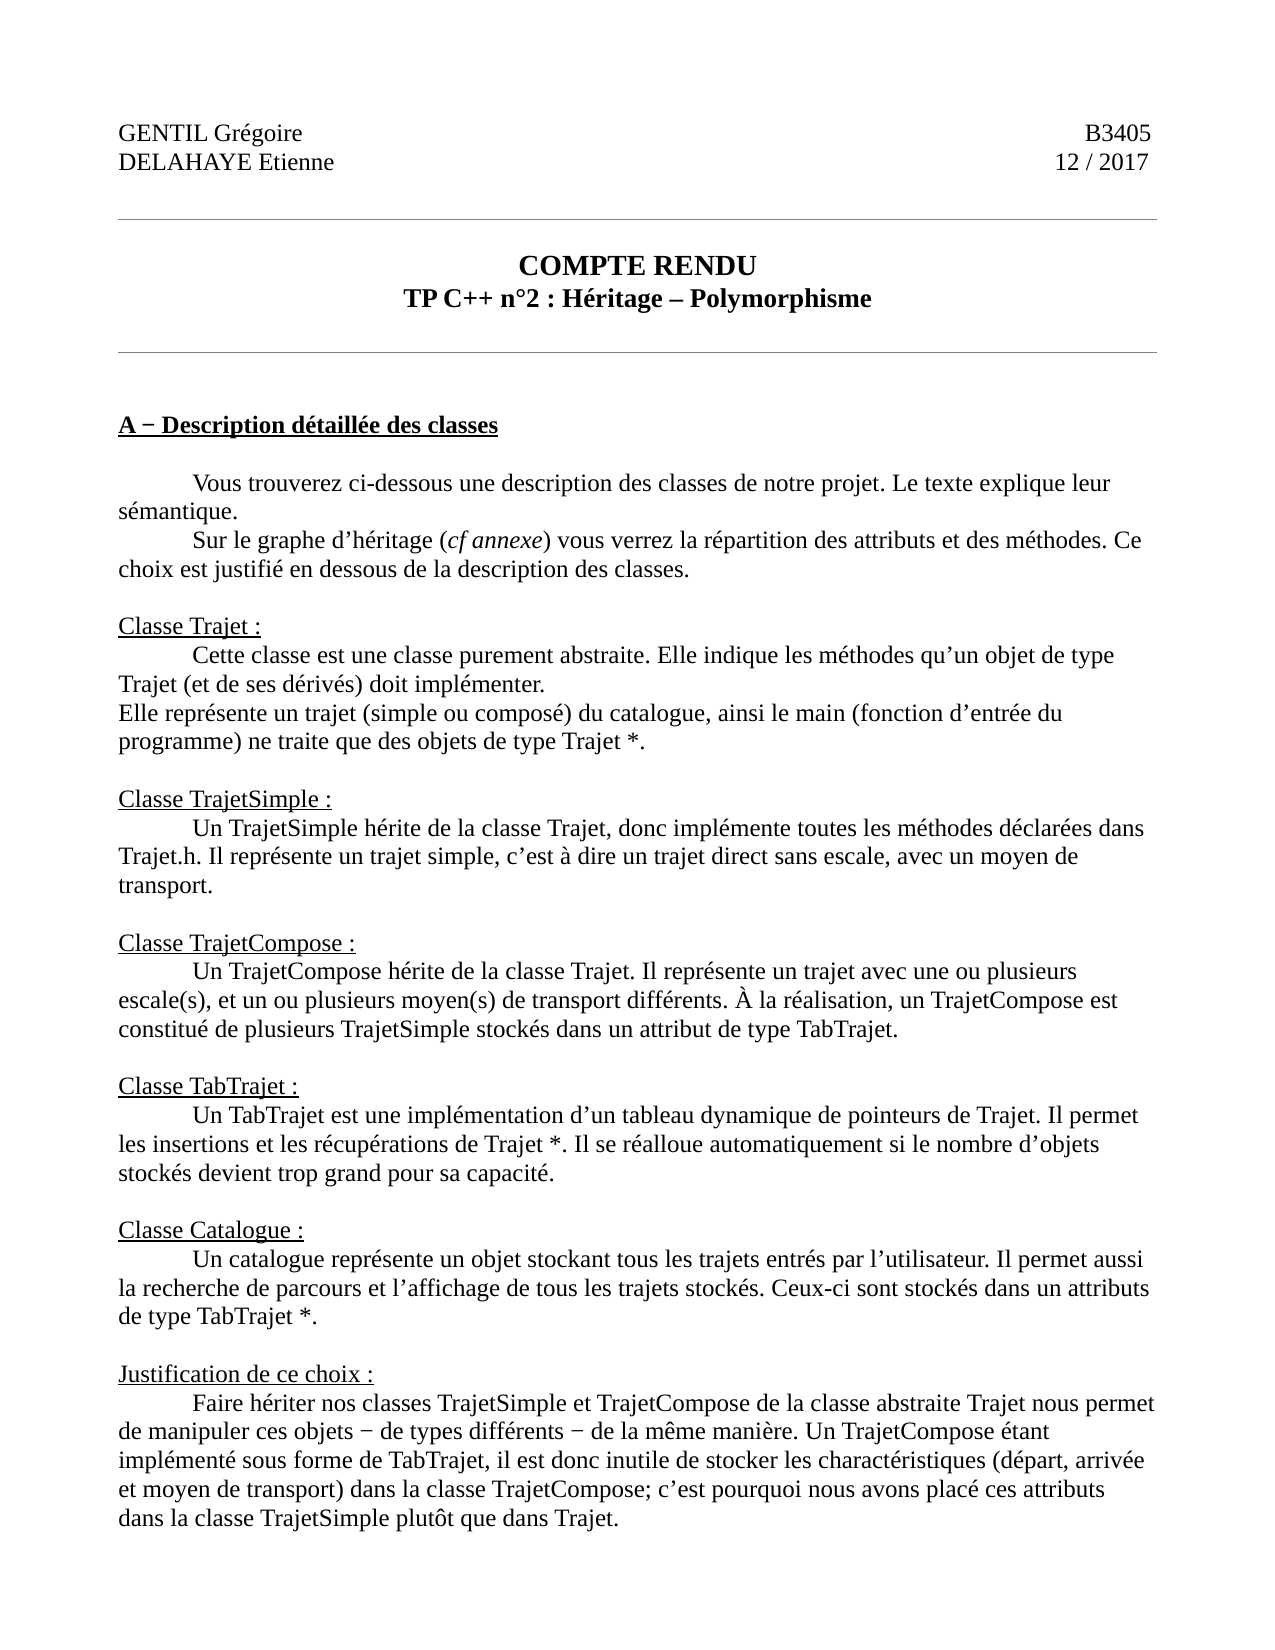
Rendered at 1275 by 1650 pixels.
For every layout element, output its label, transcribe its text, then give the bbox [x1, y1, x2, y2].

text Sur le graphe d’héritage (cf annexe) vous verrez la répartition des attributs et des méthodes. Ce choix est justifié en dessous de la description des classes. [118, 525, 1157, 583]
text Classe TrajetCompose : [118, 928, 1157, 956]
text Un TabTrajet est une implémentation d’un tableau dynamique de pointeurs de Trajet. Il permet les insertions et les récupérations de Trajet *. Il se réalloue automatiquement si le nombre d’objets stockés devient trop grand pour sa capacité. [118, 1100, 1157, 1186]
text COMPTE RENDU [118, 248, 1157, 282]
text Justification de ce choix : [118, 1359, 1157, 1388]
text Vous trouverez ci-dessous une description des classes de notre projet. Le texte explique leur sémantique. [118, 468, 1157, 525]
text Faire hériter nos classes TrajetSimple et TrajetCompose de la classe abstraite Trajet nous permet de manipuler ces objets − de types différents − de la même manière. Un TrajetCompose étant implémenté sous forme de TabTrajet, il est donc inutile de stocker les charactéristiques (départ, arrivée et moyen de transport) dans la classe TrajetCompose; c’est pourquoi nous avons placé ces attributs dans la classe TrajetSimple plutôt que dans Trajet. [118, 1388, 1157, 1531]
text A − Description détaillée des classes [118, 410, 1157, 439]
text Un TrajetCompose hérite de la classe Trajet. Il représente un trajet avec une ou plusieurs escale(s), et un ou plusieurs moyen(s) de transport différents. À la réalisation, un TrajetCompose est constitué de plusieurs TrajetSimple stockés dans un attribut de type TabTrajet. [118, 956, 1157, 1043]
text Un TrajetSimple hérite de la classe Trajet, donc implémente toutes les méthodes déclarées dans Trajet.h. Il représente un trajet simple, c’est à dire un trajet direct sans escale, avec un moyen de transport. [118, 813, 1157, 899]
text DELAHAYE Etienne 12 / 2017 [118, 147, 1157, 176]
text Classe TabTrajet : [118, 1071, 1157, 1100]
text Classe Trajet : [118, 611, 1157, 640]
text GENTIL Grégoire B3405 [118, 118, 1157, 147]
text Cette classe est une classe purement abstraite. Elle indique les méthodes qu’un objet de type Trajet (et de ses dérivés) doit implémenter. [118, 640, 1157, 698]
text Elle représente un trajet (simple ou composé) du catalogue, ainsi le main (fonction d’entrée du programme) ne traite que des objets de type Trajet *. [118, 698, 1157, 755]
text TP C++ n°2 : Héritage – Polymorphisme [118, 282, 1157, 313]
text Classe TrajetSimple : [118, 784, 1157, 813]
text Classe Catalogue : [118, 1215, 1157, 1244]
text Un catalogue représente un objet stockant tous les trajets entrés par l’utilisateur. Il permet aussi la recherche de parcours et l’affichage de tous les trajets stockés. Ceux-ci sont stockés dans un attributs de type TabTrajet *. [118, 1244, 1157, 1330]
